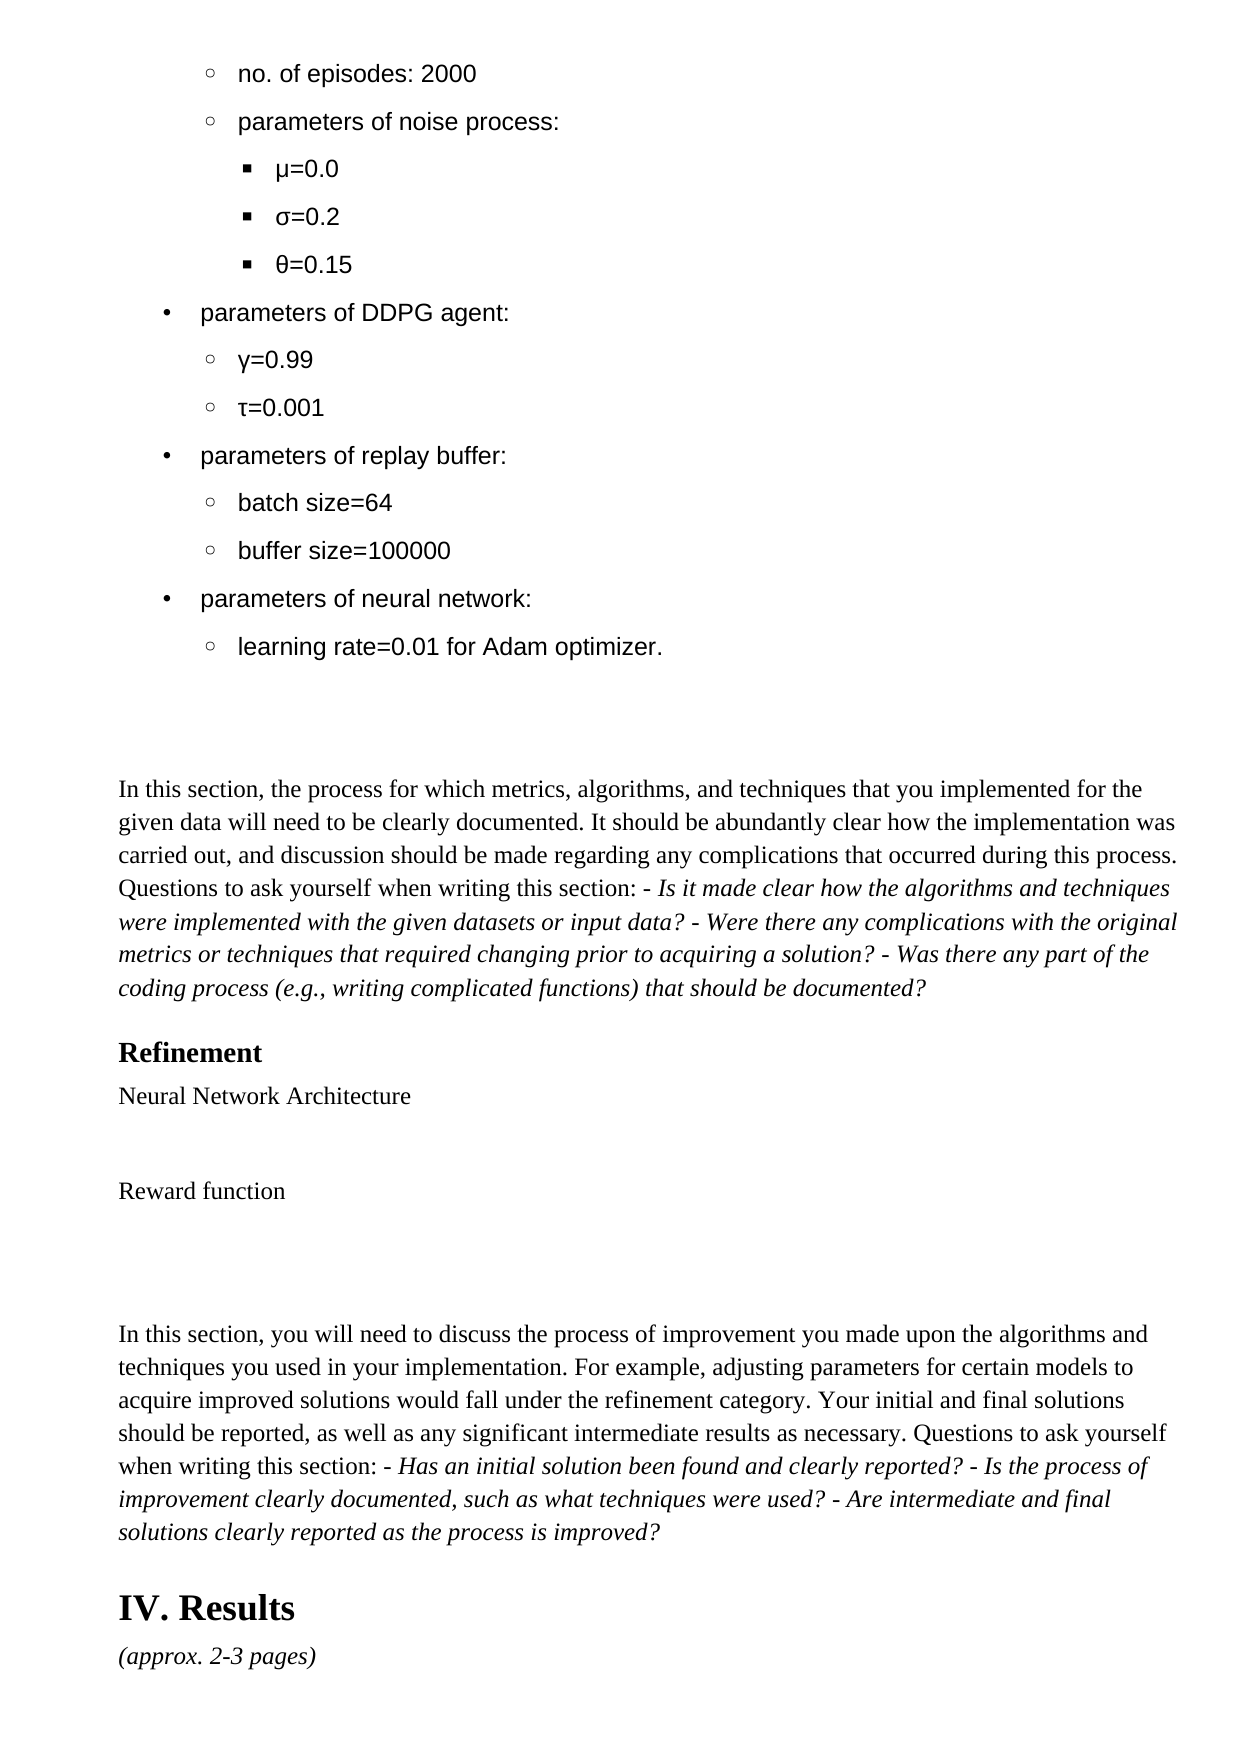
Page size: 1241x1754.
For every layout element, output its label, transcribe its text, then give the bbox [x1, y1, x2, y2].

list τ=0.001 [200, 393, 1181, 422]
list learning rate=0.01 for Adam optimizer. [200, 632, 1181, 660]
list μ=0.0 [238, 154, 1181, 183]
list parameters of DDPG agent: [163, 298, 1181, 326]
list no. of episodes: 2000 [200, 59, 1181, 88]
text In this section, you will need to discuss the process of improvement you made upon the algorithms and techniques you used in your implementation. For example, adjusting parameters for certain models to acquire improved solutions would fall under the refinement category. Your initial and final solutions should be reported, as well as any significant intermediate results as necessary. Questions to ask yourself when writing this section: - Has an initial solution been found and clearly reported? - Is the process of improvement clearly documented, such as what techniques were used? - Are intermediate and final solutions clearly reported as the process is improved? [118, 1319, 1181, 1546]
text Reward function [118, 1176, 1181, 1205]
list buffer size=100000 [200, 536, 1181, 565]
list σ=0.2 [238, 202, 1181, 231]
subtitle IV. Results [118, 1585, 1181, 1628]
list parameters of neural network: [163, 584, 1181, 613]
subtitle Refinement [118, 1035, 1181, 1068]
text In this section, the process for which metrics, algorithms, and techniques that you implemented for the given data will need to be clearly documented. It should be abundantly clear how the implementation was carried out, and discussion should be made regarding any complications that occurred during this process. Questions to ask yourself when writing this section: - Is it made clear how the algorithms and techniques were implemented with the given datasets or input data? - Were there any complications with the original metrics or techniques that required changing prior to acquiring a solution? - Was there any part of the coding process (e.g., writing complicated functions) that should be documented? [118, 774, 1181, 1001]
list γ=0.99 [200, 345, 1181, 374]
text Neural Network Architecture [118, 1081, 1181, 1109]
list parameters of noise process: [200, 107, 1181, 136]
text (approx. 2-3 pages) [118, 1641, 1181, 1670]
list batch size=64 [200, 488, 1181, 517]
list parameters of replay buffer: [163, 441, 1181, 469]
list θ=0.15 [238, 250, 1181, 279]
